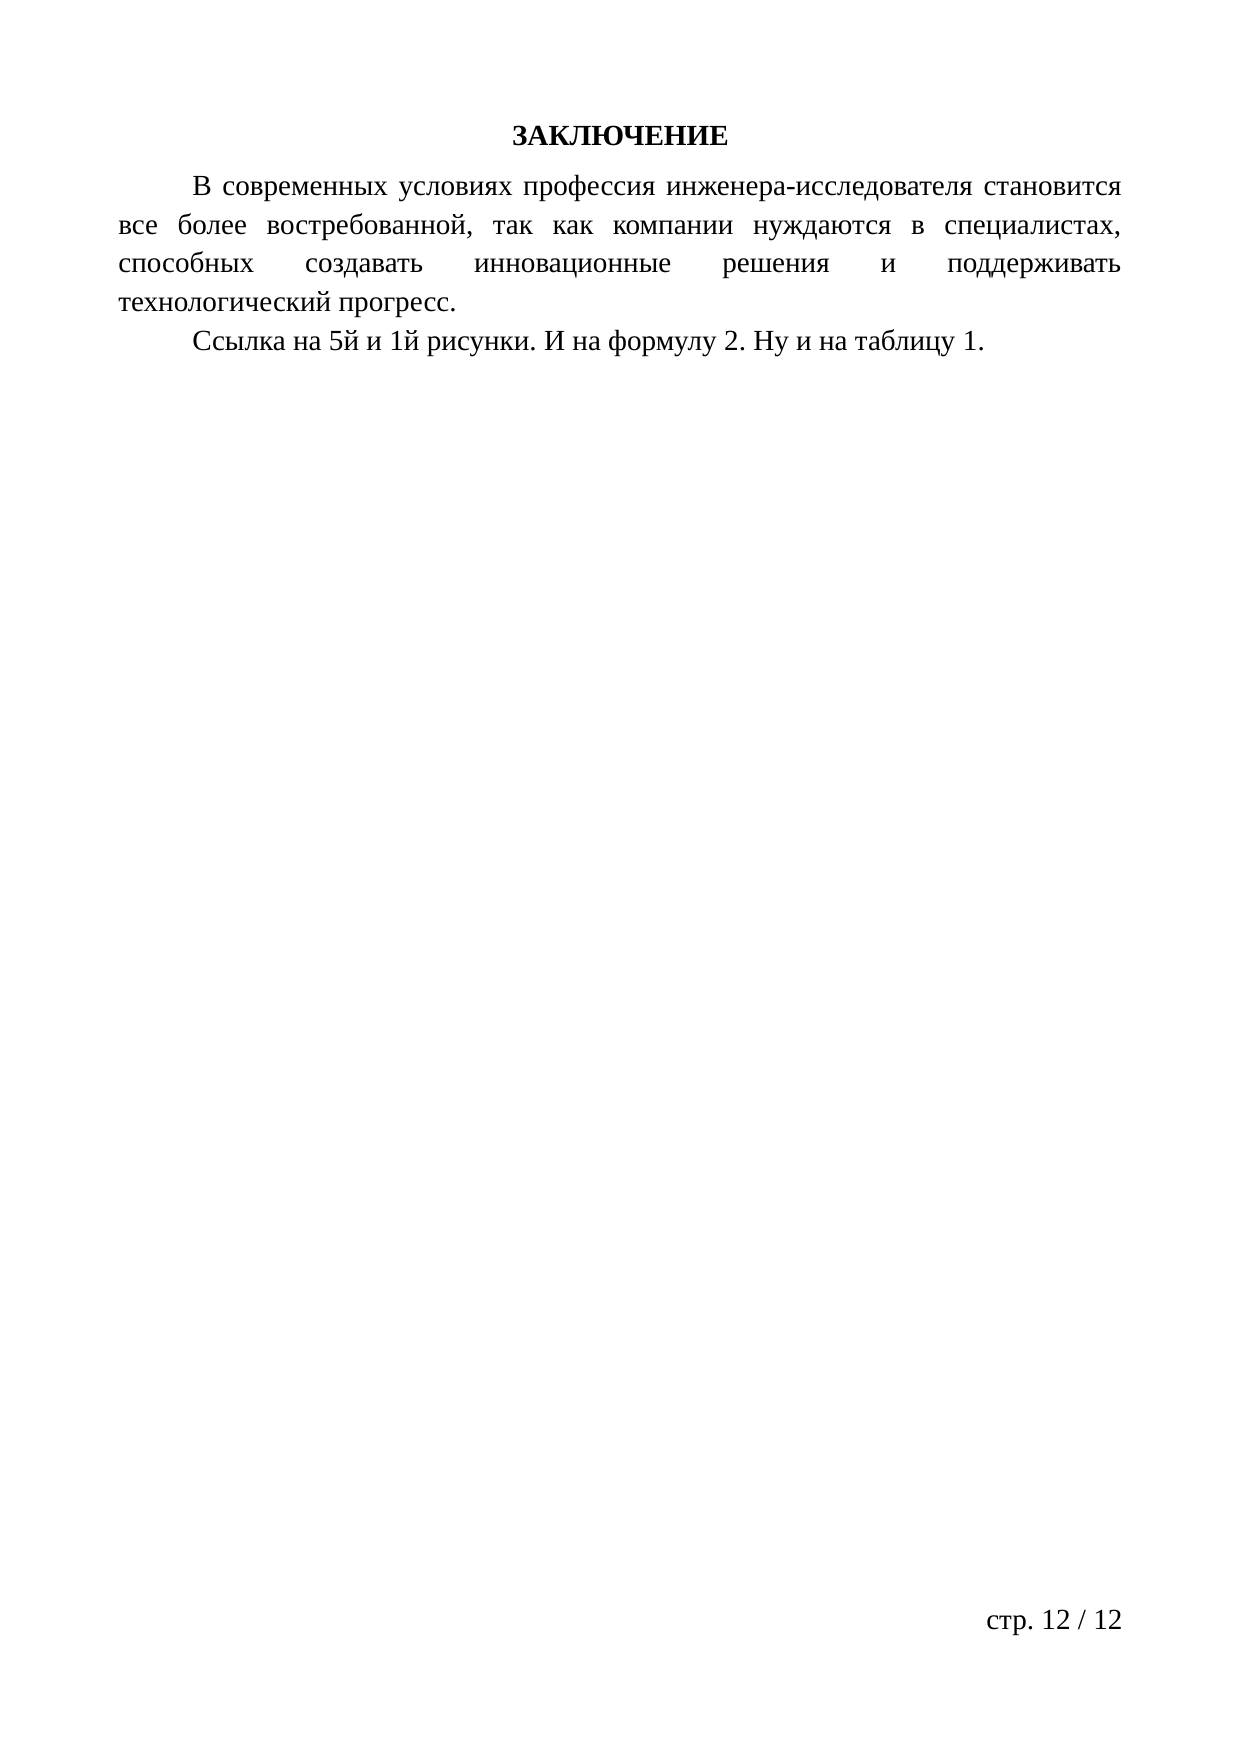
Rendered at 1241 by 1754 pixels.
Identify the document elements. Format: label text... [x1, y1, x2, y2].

subtitle ЗАКЛЮЧЕНИЕ [118, 118, 1122, 152]
text В современных условиях профессия инженера-исследователя становится все более востребованной, так как компании нуждаются в специалистах, способных создавать инновационные решения и поддерживать технологический прогресс. [118, 168, 1122, 318]
text Ссылка на 5й и 1й рисунки. И на формулу 2. Ну и на таблицу 1. [118, 323, 1122, 356]
